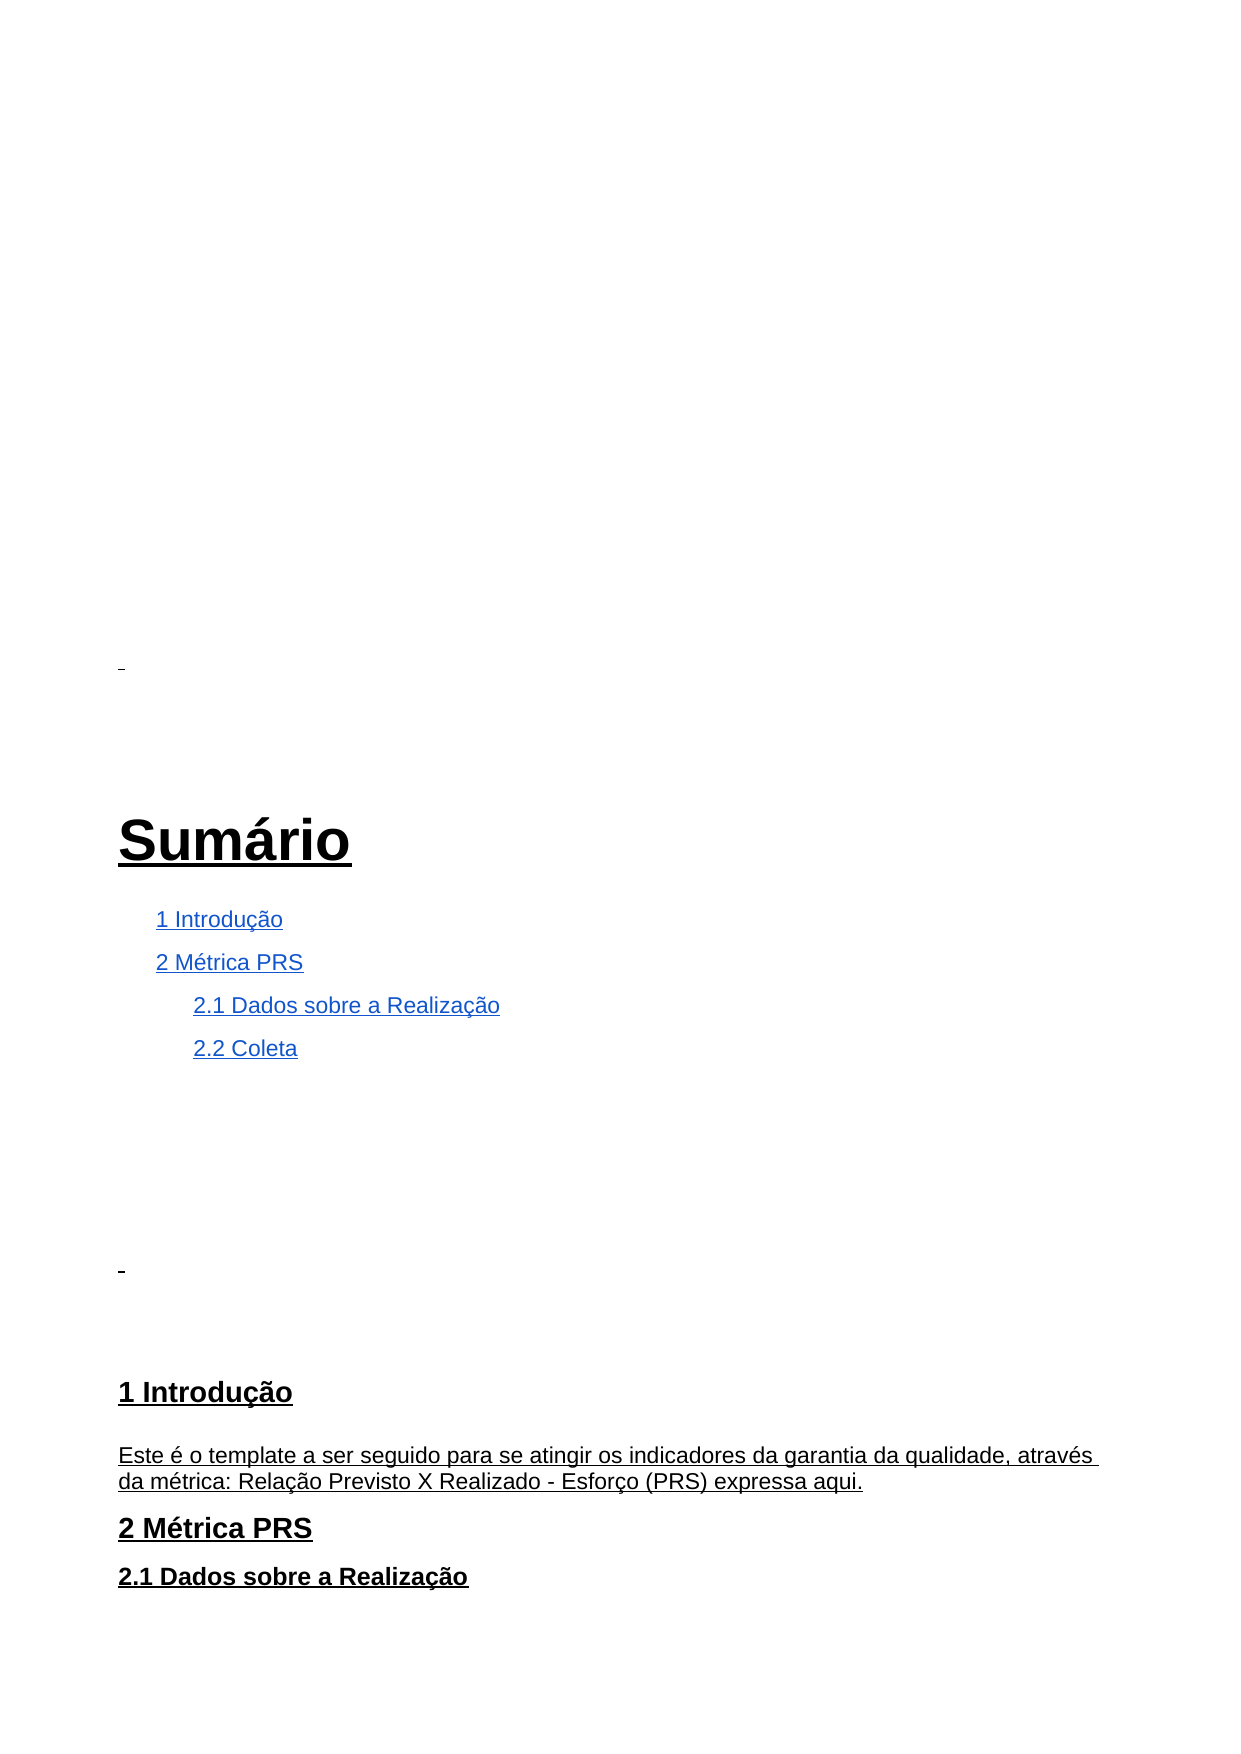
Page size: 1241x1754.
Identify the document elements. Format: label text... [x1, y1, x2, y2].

text 2.1 Dados sobre a Realização [193, 992, 1122, 1018]
text 2.1 Dados sobre a Realização [118, 1561, 1122, 1590]
text Sumário [118, 805, 1122, 872]
text 1 Introdução [156, 906, 1122, 932]
text 2.2 Coleta [193, 1035, 1122, 1061]
text 2 Métrica PRS [118, 1511, 1122, 1545]
text 1 Introdução [118, 1375, 1122, 1408]
text 2 Métrica PRS [156, 949, 1122, 975]
text Este é o template a ser seguido para se atingir os indicadores da garantia da qualidade, através da métrica: Relação Previsto X Realizado - Esforço (PRS) expressa aqui. [118, 1442, 1122, 1494]
